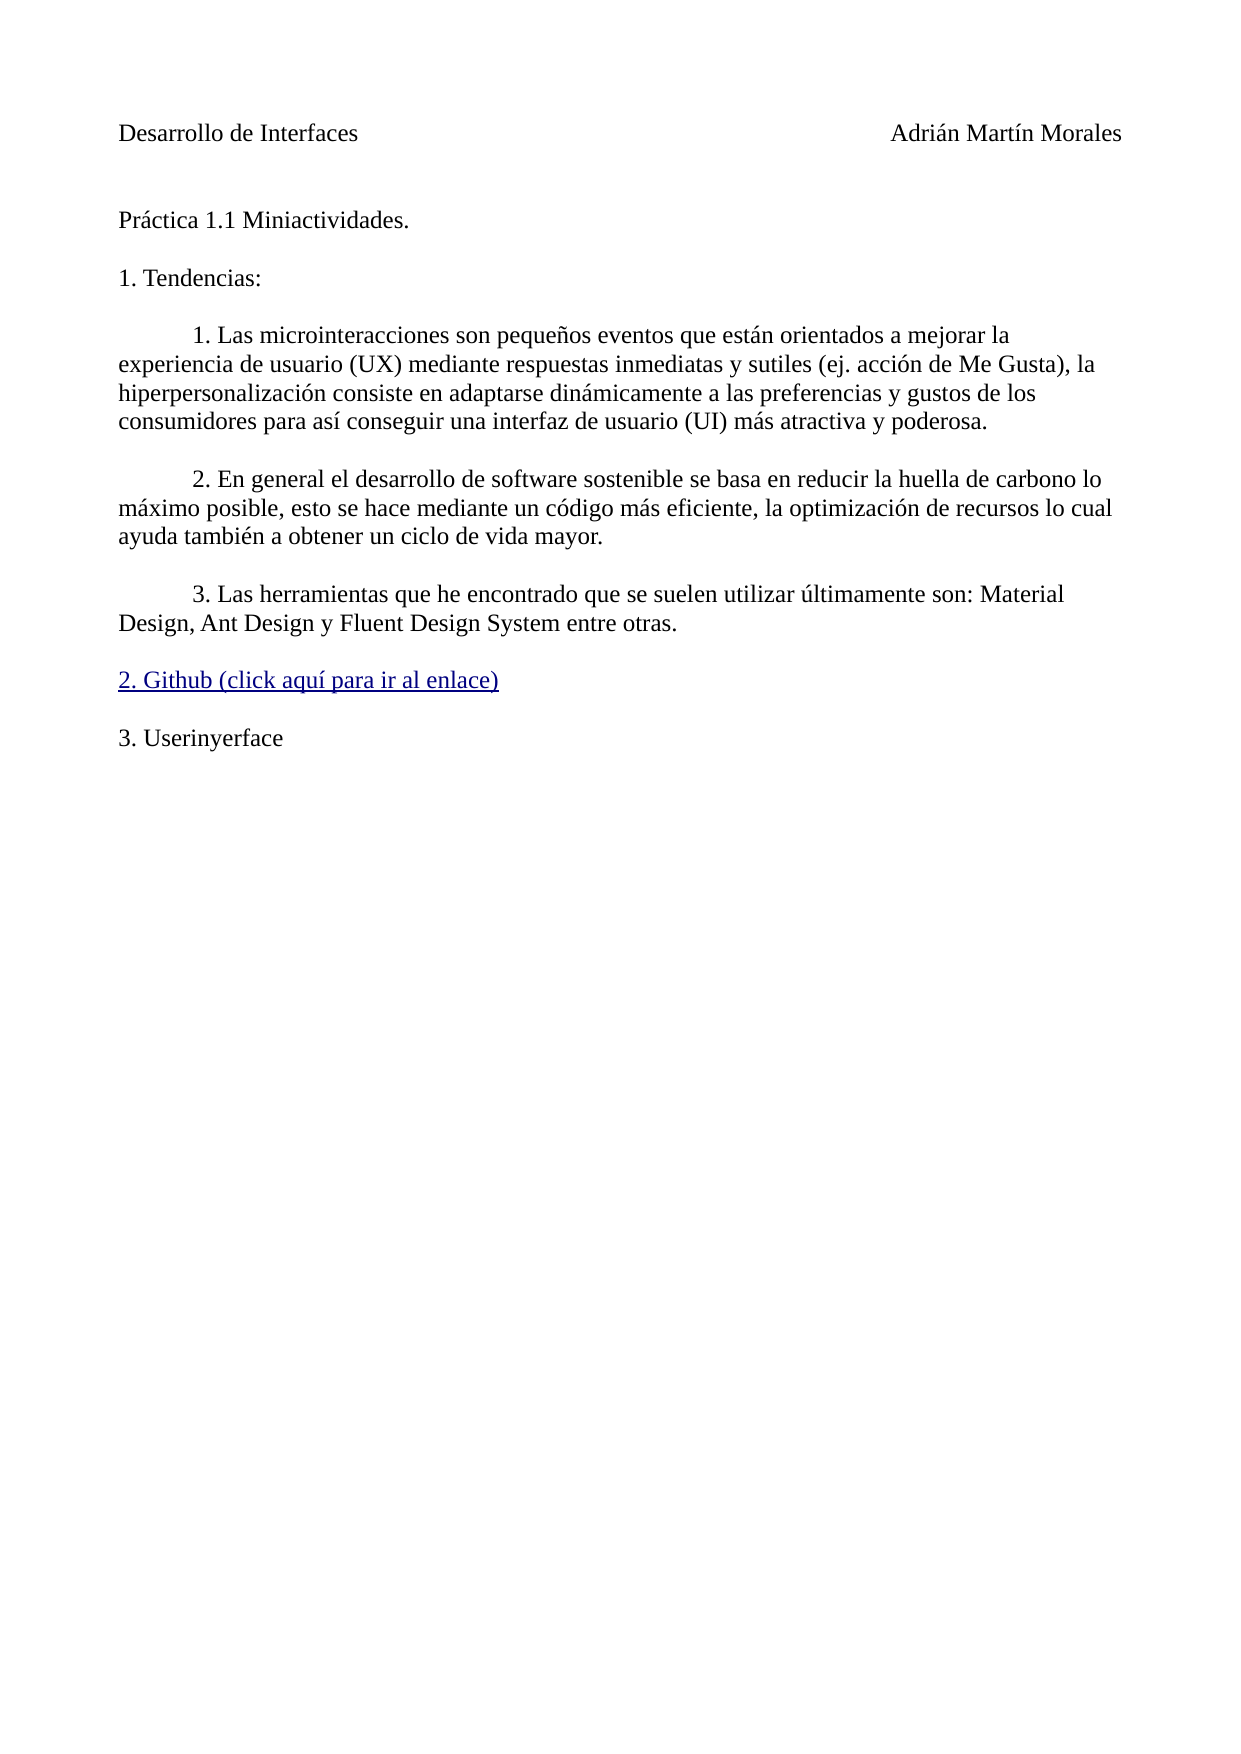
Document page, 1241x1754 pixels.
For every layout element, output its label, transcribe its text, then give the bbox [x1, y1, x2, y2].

text Práctica 1.1 Miniactividades. [118, 205, 1122, 234]
text 2. En general el desarrollo de software sostenible se basa en reducir la huella de carbono lo máximo posible, esto se hace mediante un código más eficiente, la optimización de recursos lo cual ayuda también a obtener un ciclo de vida mayor. [118, 464, 1122, 550]
text 3. Las herramientas que he encontrado que se suelen utilizar últimamente son: Material Design, Ant Design y Fluent Design System entre otras. [118, 579, 1122, 636]
text 2. Github (click aquí para ir al enlace) [118, 665, 1122, 694]
text 1. Tendencias: [118, 263, 1122, 291]
text 1. Las microinteracciones son pequeños eventos que están orientados a mejorar la experiencia de usuario (UX) mediante respuestas inmediatas y sutiles (ej. acción de Me Gusta), la hiperpersonalización consiste en adaptarse dinámicamente a las preferencias y gustos de los consumidores para así conseguir una interfaz de usuario (UI) más atractiva y poderosa. [118, 320, 1122, 435]
text 3. Userinyerface [118, 723, 1122, 751]
